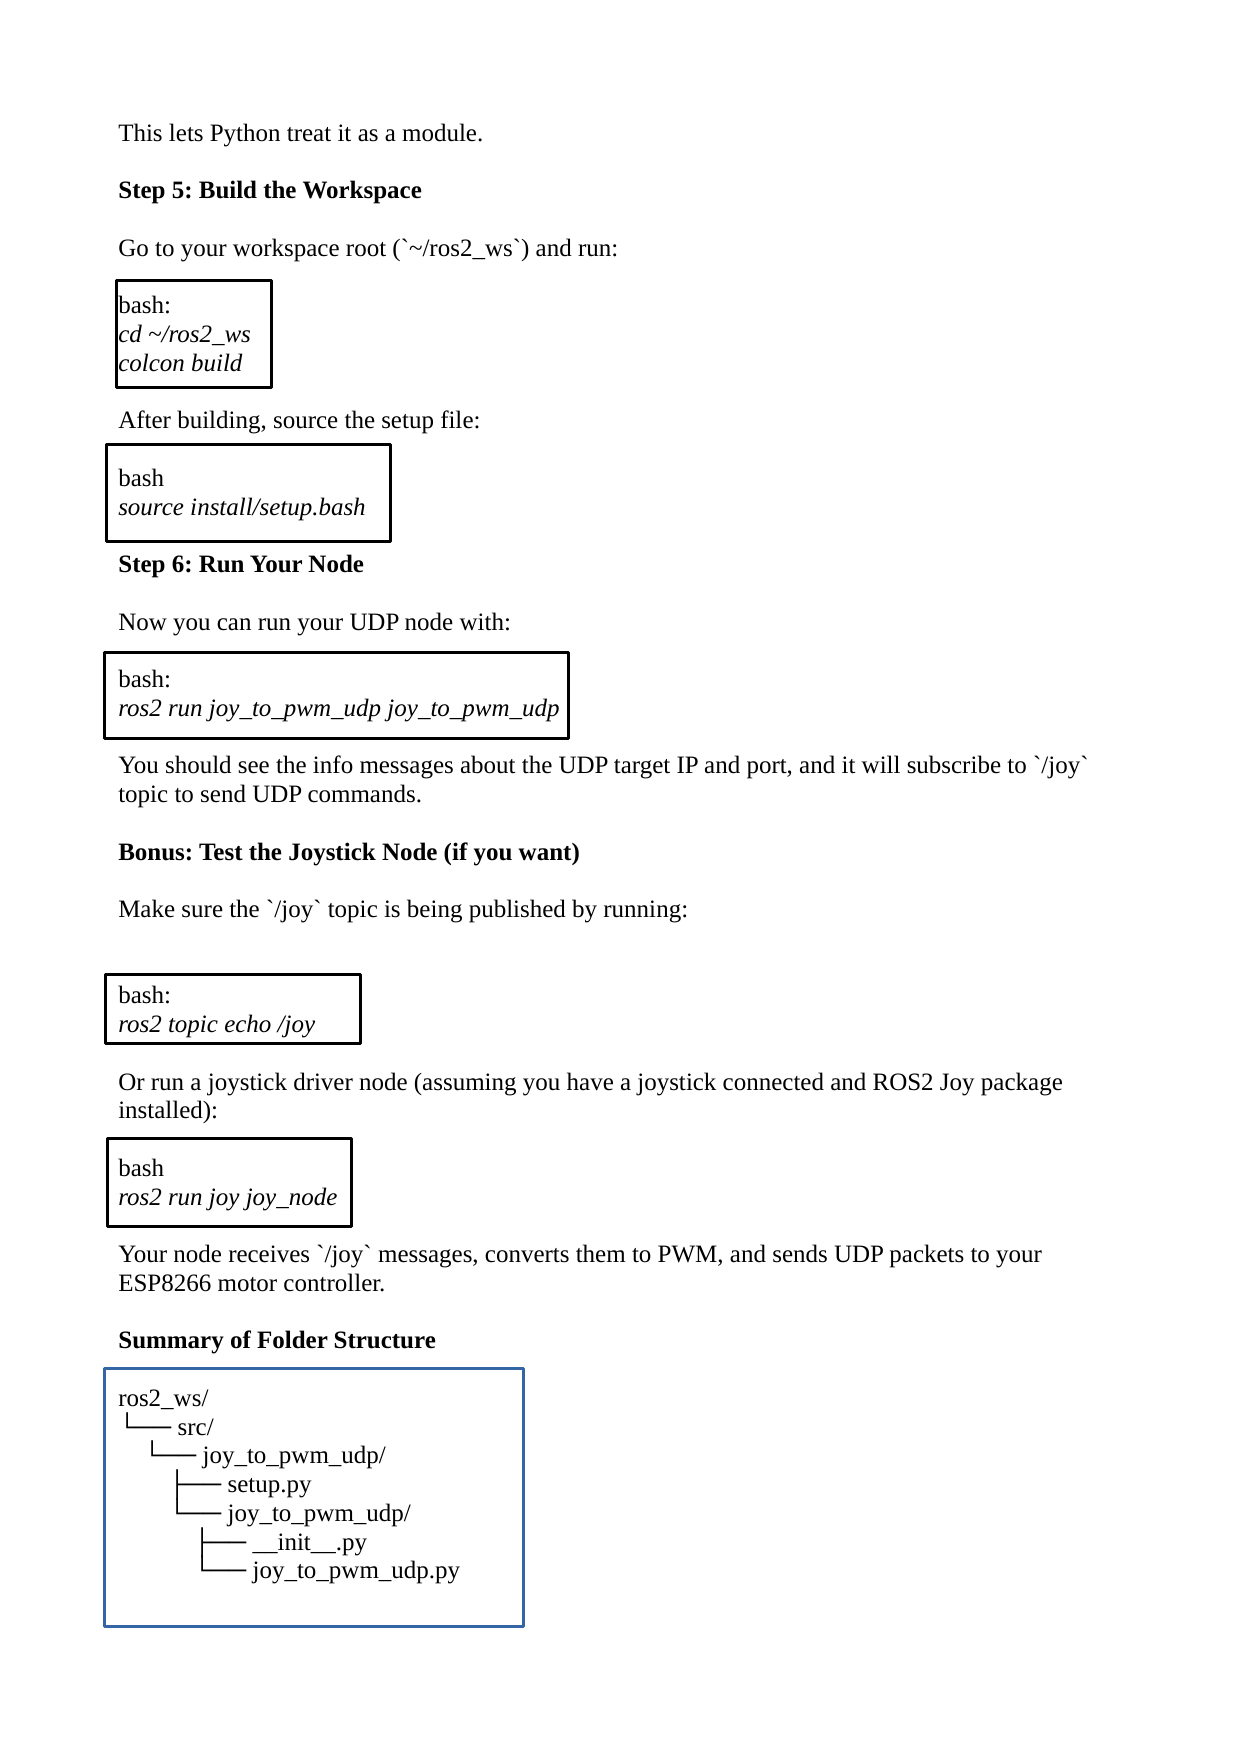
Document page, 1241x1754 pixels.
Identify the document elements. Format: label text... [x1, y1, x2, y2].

text [392, 492, 1122, 521]
text After building, source the setup file: [118, 406, 1122, 434]
text [362, 1009, 1122, 1038]
text [392, 463, 1122, 492]
text Go to your workspace root (`~/ros2_ws`) and run: [118, 233, 1122, 262]
text bash: [118, 664, 567, 693]
text [525, 1556, 1122, 1584]
text └── src/ [118, 1412, 522, 1441]
text source install/setup.bash [118, 492, 389, 521]
text ros2_ws/ [118, 1383, 522, 1412]
text Step 5: Build the Workspace [118, 176, 1122, 204]
text [570, 693, 1122, 722]
text ros2 run joy_to_pwm_udp joy_to_pwm_udp [118, 693, 567, 722]
text cd ~/ros2_ws [118, 319, 270, 348]
text bash [118, 1153, 350, 1182]
text [525, 1412, 1122, 1441]
text [273, 348, 1122, 377]
text [525, 1441, 1122, 1469]
text └── joy_to_pwm_udp/ [118, 1498, 522, 1527]
text [570, 664, 1122, 693]
text ├── __init__.py [525, 1527, 1122, 1556]
text [273, 291, 1122, 319]
text [353, 1153, 1122, 1182]
text ros2 topic echo /joy [118, 1009, 359, 1038]
text ├── setup.py [525, 1469, 1122, 1498]
text bash: [118, 981, 359, 1009]
text colcon build [118, 348, 270, 377]
text Now you can run your UDP node with: [118, 607, 1122, 636]
text You should see the info messages about the UDP target IP and port, and it will subscribe to `/joy` topic to send UDP commands. [118, 751, 1122, 808]
text Bonus: Test the Joystick Node (if you want) [118, 837, 1122, 866]
text bash [118, 463, 389, 492]
text Make sure the `/joy` topic is being published by running: [118, 894, 1122, 923]
text Summary of Folder Structure [118, 1326, 1122, 1354]
text ├── __init__.py [203, 1527, 522, 1556]
text ├── __init__.py [118, 1527, 201, 1556]
text [525, 1498, 1122, 1527]
text [273, 319, 1122, 348]
text [525, 1383, 1122, 1412]
text ros2 run joy joy_node [118, 1182, 350, 1211]
text [362, 981, 1122, 1009]
text bash: [118, 291, 270, 319]
text This lets Python treat it as a module. [118, 118, 1122, 147]
text └── joy_to_pwm_udp.py [118, 1556, 522, 1584]
text Step 6: Run Your Node [118, 549, 1122, 578]
text ├── setup.py [178, 1469, 522, 1498]
text [353, 1182, 1122, 1211]
text └── joy_to_pwm_udp/ [118, 1441, 522, 1469]
text Or run a joystick driver node (assuming you have a joystick connected and ROS2 Joy package installed): [118, 1067, 1122, 1124]
text ├── setup.py [118, 1469, 176, 1498]
text Your node receives `/joy` messages, converts them to PWM, and sends UDP packets to your ESP8266 motor controller. [118, 1239, 1122, 1297]
